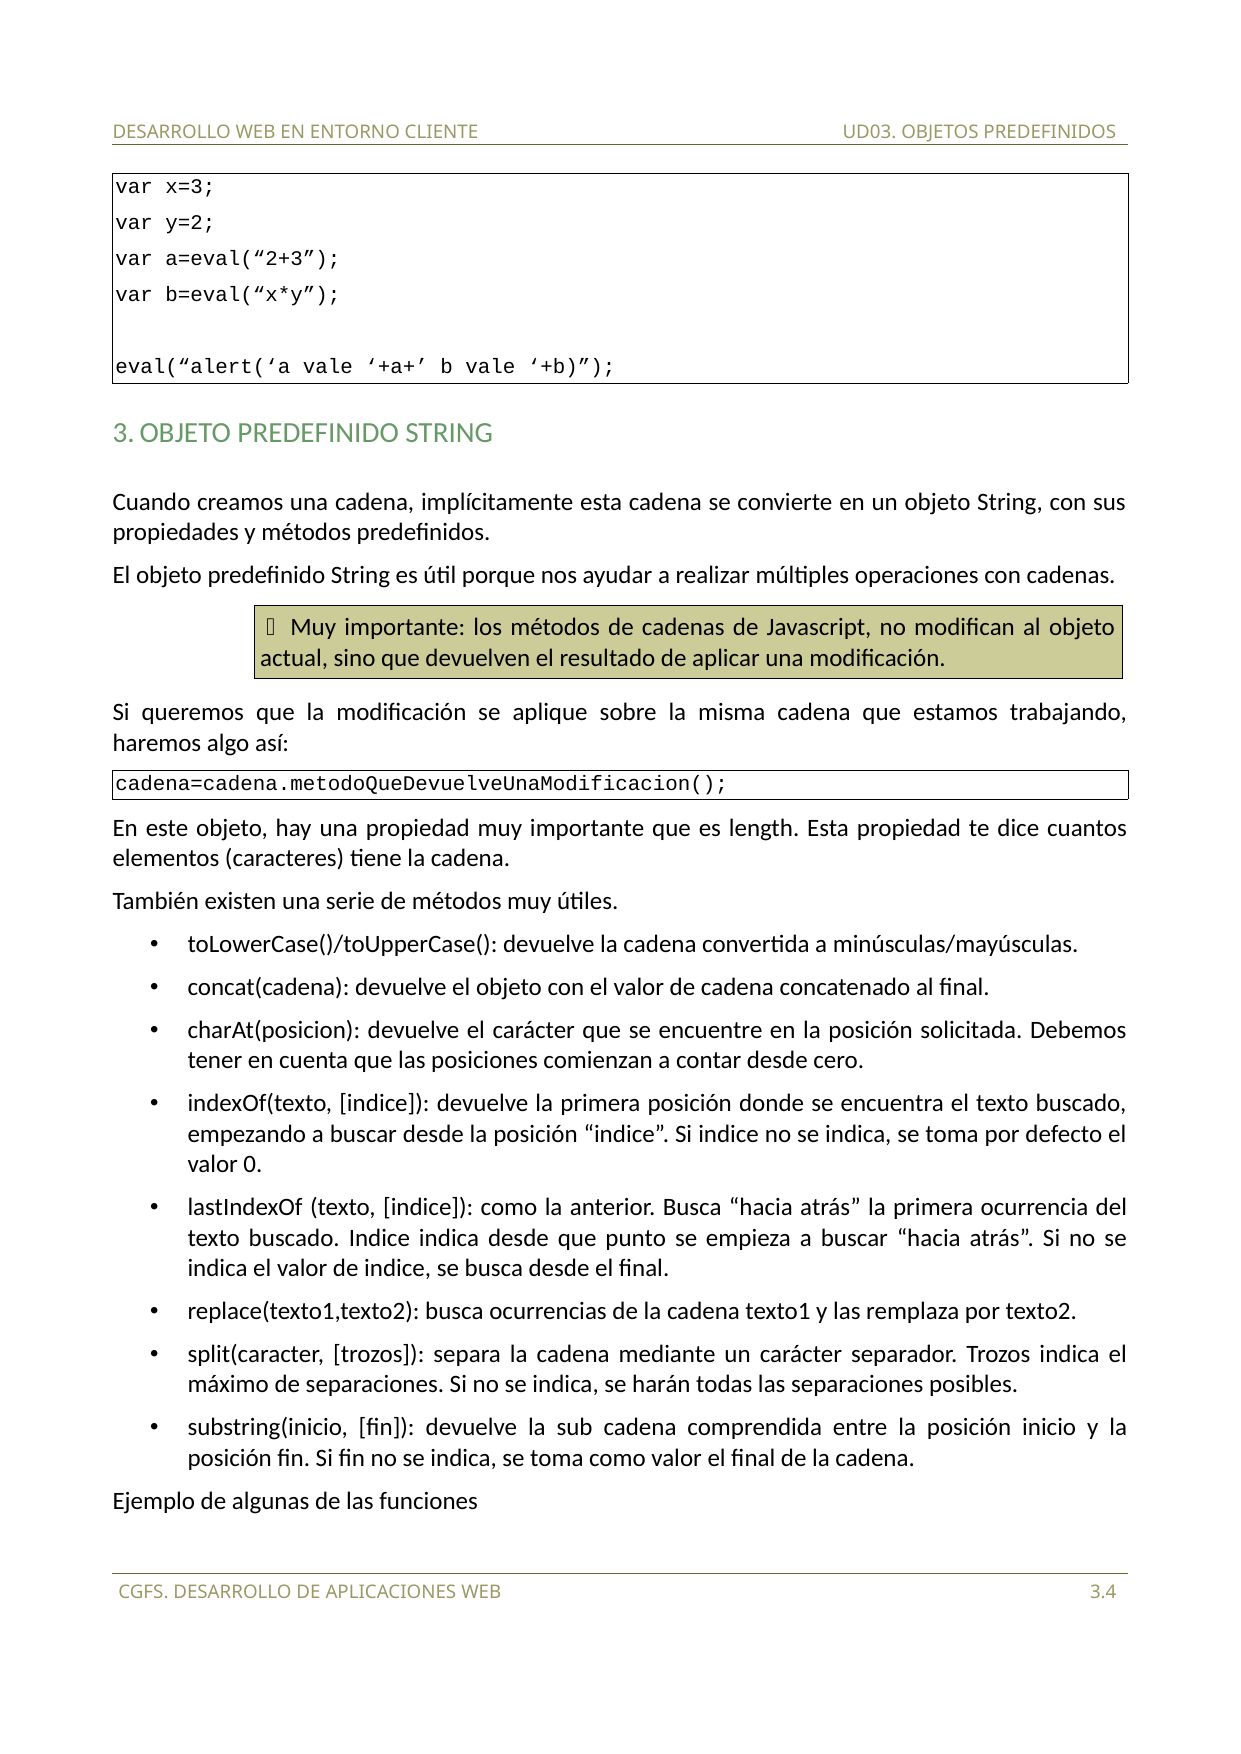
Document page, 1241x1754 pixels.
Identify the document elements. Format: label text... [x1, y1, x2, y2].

text eval(“alert(‘a vale ‘+a+’ b vale ‘+b)”); [113, 353, 1128, 383]
text En este objeto, hay una propiedad muy importante que es length. Esta propiedad te dice cuantos elementos (caracteres) tiene la cadena. [112, 812, 1128, 873]
list replace(texto1,texto2): busca ocurrencias de la cadena texto1 y las remplaza por texto2. [150, 1295, 1128, 1326]
text Ejemplo de algunas de las funciones [112, 1485, 1128, 1516]
text  Muy importante: los métodos de cadenas de Javascript, no modifican al objeto actual, sino que devuelven el resultado de aplicar una modificación. [255, 606, 1122, 678]
list toLowerCase()/toUpperCase(): devuelve la cadena convertida a minúsculas/mayúsculas. [150, 928, 1128, 958]
list concat(cadena): devuelve el objeto con el valor de cadena concatenado al final. [150, 971, 1128, 1001]
text El objeto predefinido String es útil porque nos ayudar a realizar múltiples operaciones con cadenas. [112, 559, 1128, 590]
list substring(inicio, [fin]): devuelve la sub cadena comprendida entre la posición inicio y la posición fin. Si fin no se indica, se toma como valor el final de la cadena. [150, 1412, 1128, 1473]
text Si queremos que la modificación se aplique sobre la misma cadena que estamos trabajando, haremos algo así: [112, 696, 1128, 757]
list indexOf(texto, [indice]): devuelve la primera posición donde se encuentra el texto buscado, empezando a buscar desde la posición “indice”. Si indice no se indica, se toma por defecto el valor 0. [150, 1087, 1128, 1179]
text También existen una serie de métodos muy útiles. [112, 885, 1128, 916]
text var x=3; [113, 174, 1128, 200]
text var a=eval(“2+3”); [113, 245, 1128, 272]
text Cuando creamos una cadena, implícitamente esta cadena se convierte en un objeto String, con sus propiedades y métodos predefinidos. [112, 486, 1128, 547]
subtitle Objeto predefinido String [112, 414, 1128, 450]
text cadena=cadena.metodoQueDevuelveUnaModificacion(); [113, 771, 1128, 799]
text var b=eval(“x*y”); [113, 281, 1128, 308]
list charAt(posicion): devuelve el carácter que se encuentre en la posición solicitada. Debemos tener en cuenta que las posiciones comienzan a contar desde cero. [150, 1014, 1128, 1075]
text var y=2; [113, 209, 1128, 236]
list split(caracter, [trozos]): separa la cadena mediante un carácter separador. Trozos indica el máximo de separaciones. Si no se indica, se harán todas las separaciones posibles. [150, 1338, 1128, 1399]
list lastIndexOf (texto, [indice]): como la anterior. Busca “hacia atrás” la primera ocurrencia del texto buscado. Indice indica desde que punto se empieza a buscar “hacia atrás”. Si no se indica el valor de indice, se busca desde el final. [150, 1191, 1128, 1283]
